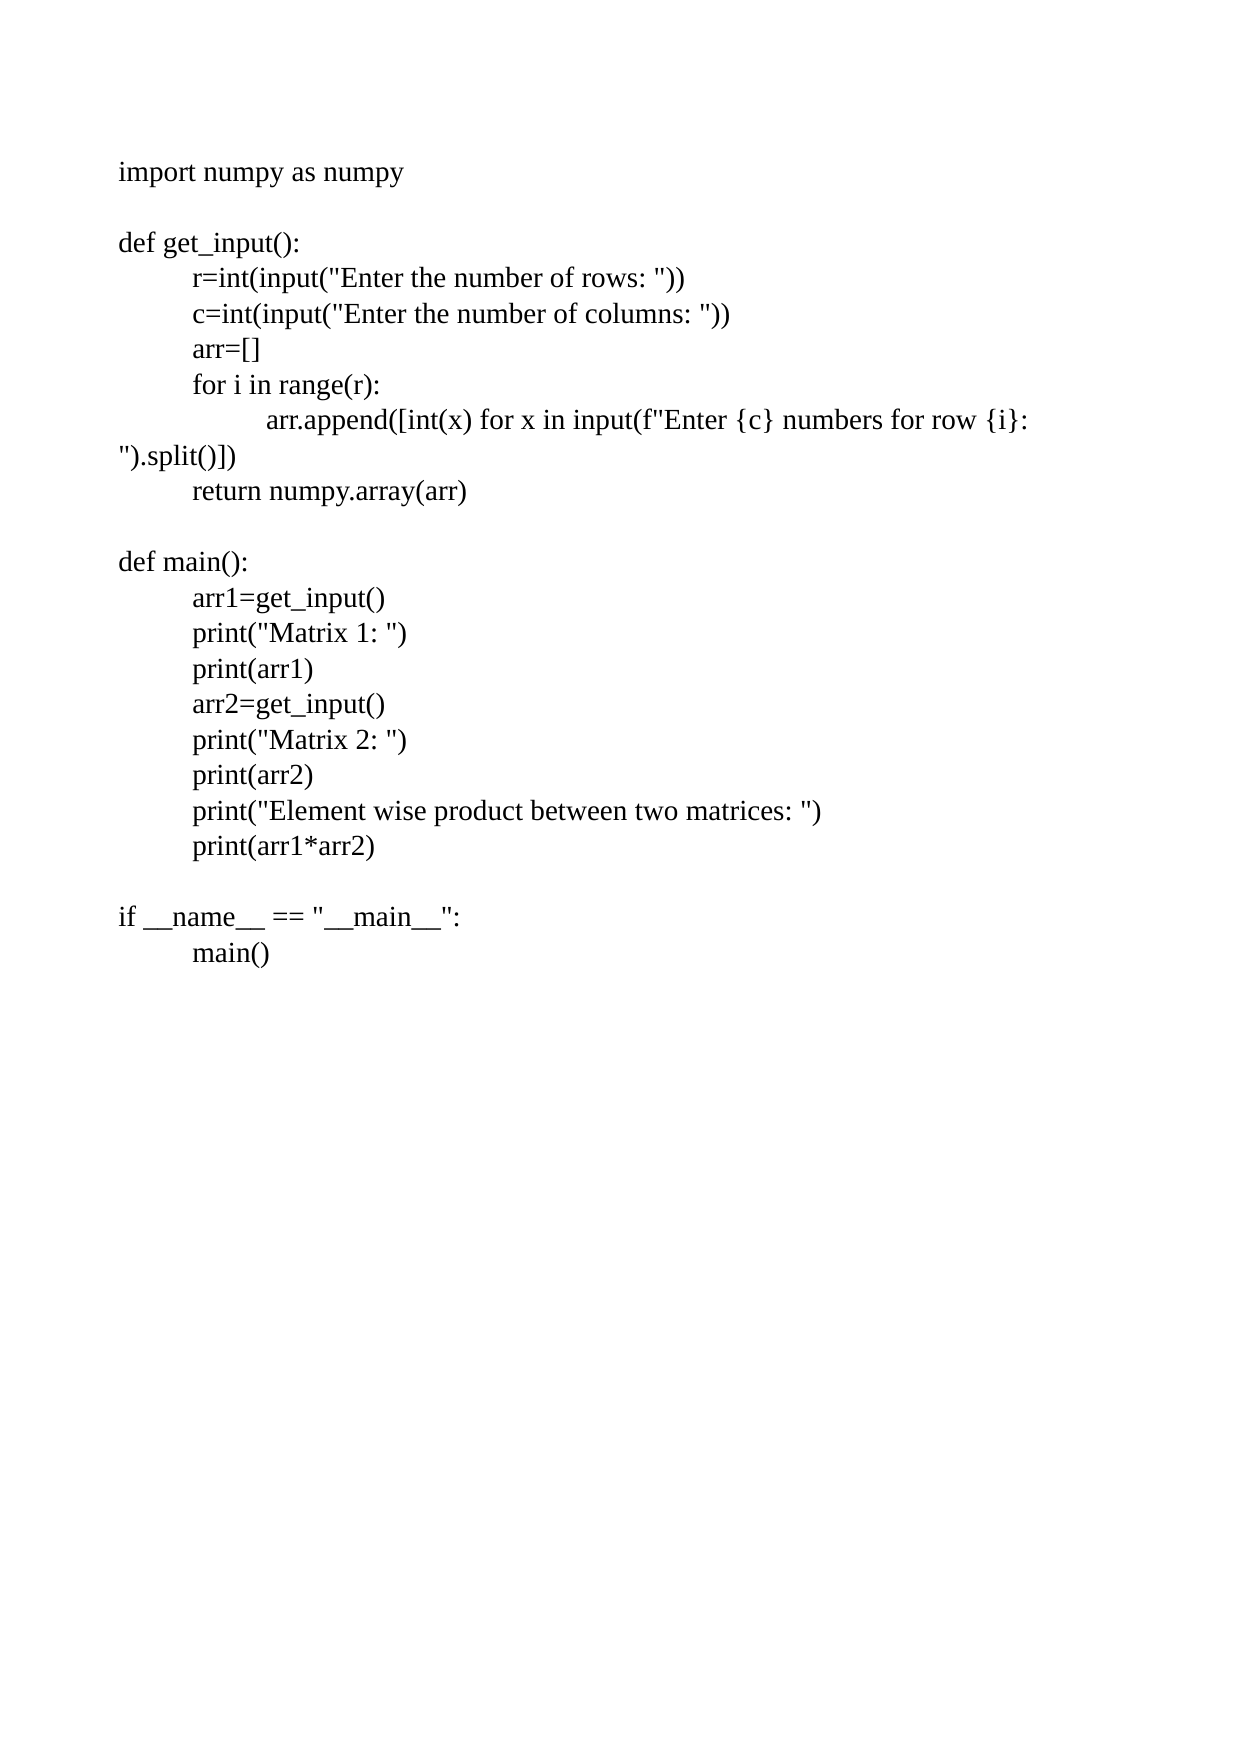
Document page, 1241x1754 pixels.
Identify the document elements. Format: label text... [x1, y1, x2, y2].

list arr2=get_input() [118, 686, 1122, 720]
list for i in range(r): [118, 367, 1122, 400]
list return numpy.array(arr) [118, 473, 1122, 507]
list r=int(input("Enter the number of rows: ")) [118, 260, 1122, 294]
list print(arr2) [118, 757, 1122, 791]
list import numpy as numpy [118, 154, 1122, 187]
list arr=[] [118, 331, 1122, 365]
list arr1=get_input() [118, 580, 1122, 613]
list print("Element wise product between two matrices: ") [118, 793, 1122, 827]
list print("Matrix 2: ") [118, 722, 1122, 756]
list main() [118, 935, 1122, 969]
list print(arr1) [118, 651, 1122, 684]
list arr.append([int(x) for x in input(f"Enter {c} numbers for row {i}: ").split()]) [118, 402, 1122, 471]
list print("Matrix 1: ") [118, 615, 1122, 649]
list c=int(input("Enter the number of columns: ")) [118, 296, 1122, 329]
list def main(): [118, 544, 1122, 578]
list def get_input(): [118, 225, 1122, 258]
list print(arr1*arr2) [118, 828, 1122, 862]
list if __name__ == "__main__": [118, 899, 1122, 933]
